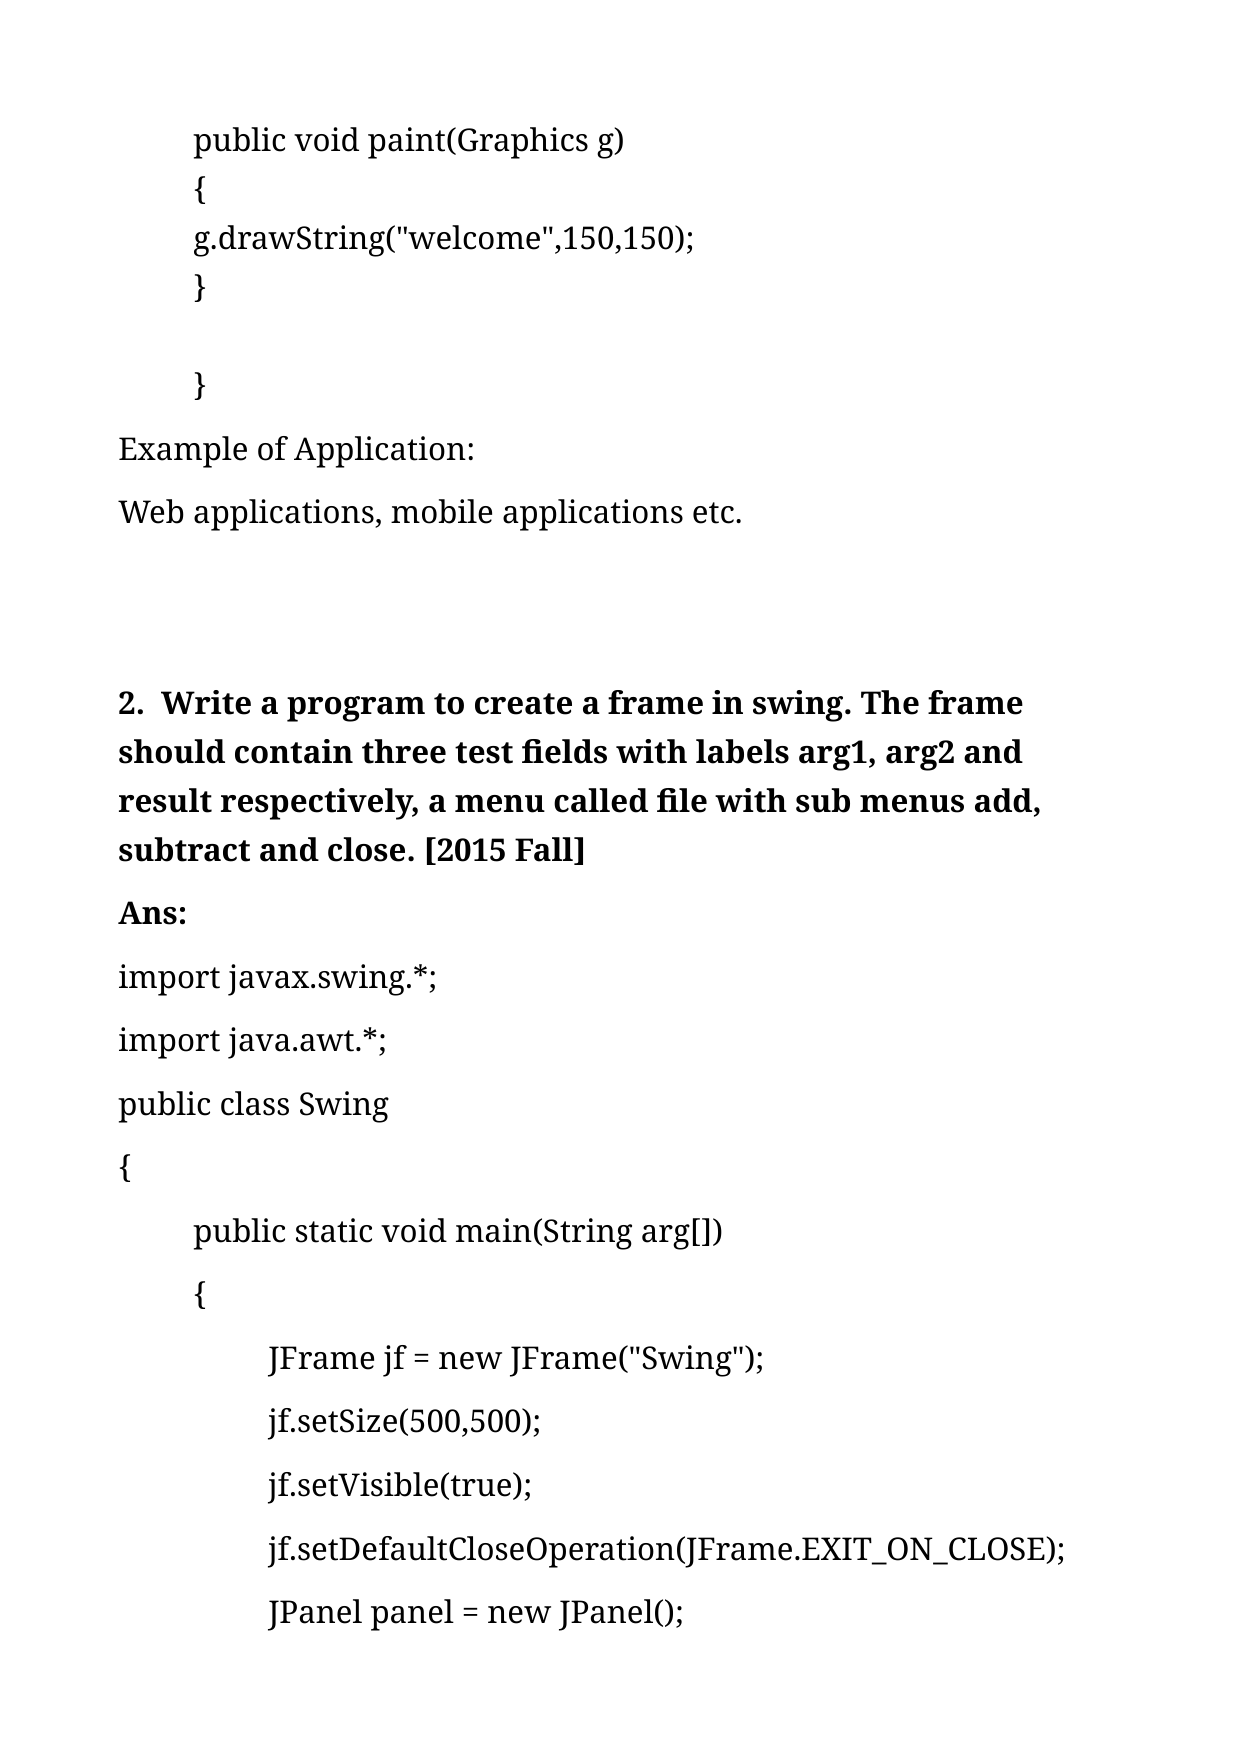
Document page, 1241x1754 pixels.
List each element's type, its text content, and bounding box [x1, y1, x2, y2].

text Example of Application: [118, 426, 1122, 469]
text JPanel panel = new JPanel(); [118, 1590, 1122, 1633]
text { [118, 1145, 1122, 1188]
list { [164, 167, 1122, 210]
text jf.setSize(500,500); [118, 1399, 1122, 1442]
text { [118, 1272, 1122, 1315]
list } [164, 265, 1122, 308]
text 2. Write a program to create a frame in swing. The frame should contain three test fields with labels arg1, arg2 and result respectively, a menu called file with sub menus add, subtract and close. [2015 Fall] [118, 681, 1122, 870]
text import javax.swing.*; [118, 954, 1122, 997]
list g.drawString("welcome",150,150); [164, 216, 1122, 259]
text Ans: [118, 891, 1122, 934]
text public class Swing [118, 1082, 1122, 1124]
list } [164, 363, 1122, 406]
text Web applications, mobile applications etc. [118, 490, 1122, 533]
list public void paint(Graphics g) [164, 118, 1122, 161]
text public static void main(String arg[]) [118, 1209, 1122, 1251]
text jf.setDefaultCloseOperation(JFrame.EXIT_ON_CLOSE); [118, 1526, 1122, 1569]
text JFrame jf = new JFrame("Swing"); [118, 1336, 1122, 1378]
text jf.setVisible(true); [118, 1463, 1122, 1506]
text import java.awt.*; [118, 1018, 1122, 1061]
